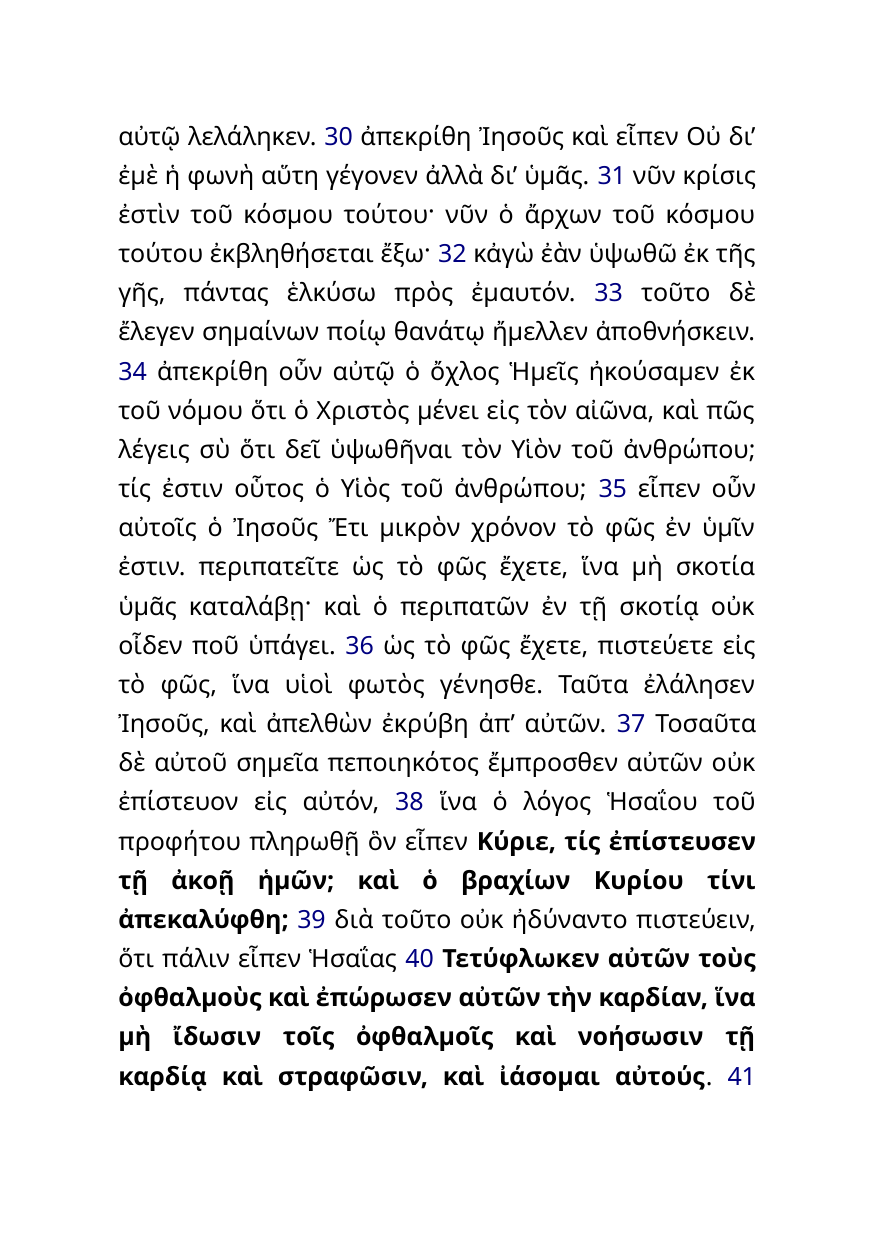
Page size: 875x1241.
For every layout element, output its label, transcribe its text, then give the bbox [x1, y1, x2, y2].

text αὐτῷ λελάληκεν. 30 ἀπεκρίθη Ἰησοῦς καὶ εἶπεν Οὐ δι’ ἐμὲ ἡ φωνὴ αὕτη γέγονεν ἀλλὰ δι’ ὑμᾶς. 31 νῦν κρίσις ἐστὶν τοῦ κόσμου τούτου· νῦν ὁ ἄρχων τοῦ κόσμου τούτου ἐκβληθήσεται ἔξω· 32 κἀγὼ ἐὰν ὑψωθῶ ἐκ τῆς γῆς, πάντας ἑλκύσω πρὸς ἐμαυτόν. 33 τοῦτο δὲ ἔλεγεν σημαίνων ποίῳ θανάτῳ ἤμελλεν ἀποθνήσκειν. 34 ἀπεκρίθη οὖν αὐτῷ ὁ ὄχλος Ἡμεῖς ἠκούσαμεν ἐκ τοῦ νόμου ὅτι ὁ Χριστὸς μένει εἰς τὸν αἰῶνα, καὶ πῶς λέγεις σὺ ὅτι δεῖ ὑψωθῆναι τὸν Υἱὸν τοῦ ἀνθρώπου; τίς ἐστιν οὗτος ὁ Υἱὸς τοῦ ἀνθρώπου; 35 εἶπεν οὖν αὐτοῖς ὁ Ἰησοῦς Ἔτι μικρὸν χρόνον τὸ φῶς ἐν ὑμῖν ἐστιν. περιπατεῖτε ὡς τὸ φῶς ἔχετε, ἵνα μὴ σκοτία ὑμᾶς καταλάβῃ· καὶ ὁ περιπατῶν ἐν τῇ σκοτίᾳ οὐκ οἶδεν ποῦ ὑπάγει. 36 ὡς τὸ φῶς ἔχετε, πιστεύετε εἰς τὸ φῶς, ἵνα υἱοὶ φωτὸς γένησθε. Ταῦτα ἐλάλησεν Ἰησοῦς, καὶ ἀπελθὼν ἐκρύβη ἀπ’ αὐτῶν. 37 Τοσαῦτα δὲ αὐτοῦ σημεῖα πεποιηκότος ἔμπροσθεν αὐτῶν οὐκ ἐπίστευον εἰς αὐτόν, 38 ἵνα ὁ λόγος Ἡσαΐου τοῦ προφήτου πληρωθῇ ὃν εἶπεν Κύριε, τίς ἐπίστευσεν τῇ ἀκοῇ ἡμῶν; καὶ ὁ βραχίων Κυρίου τίνι ἀπεκαλύφθη; 39 διὰ τοῦτο οὐκ ἠδύναντο πιστεύειν, ὅτι πάλιν εἶπεν Ἡσαΐας 40 Τετύφλωκεν αὐτῶν τοὺς ὀφθαλμοὺς καὶ ἐπώρωσεν αὐτῶν τὴν καρδίαν, ἵνα μὴ ἴδωσιν τοῖς ὀφθαλμοῖς καὶ νοήσωσιν τῇ καρδίᾳ καὶ στραφῶσιν, καὶ ἰάσομαι αὐτούς. 41 [118, 118, 756, 1092]
